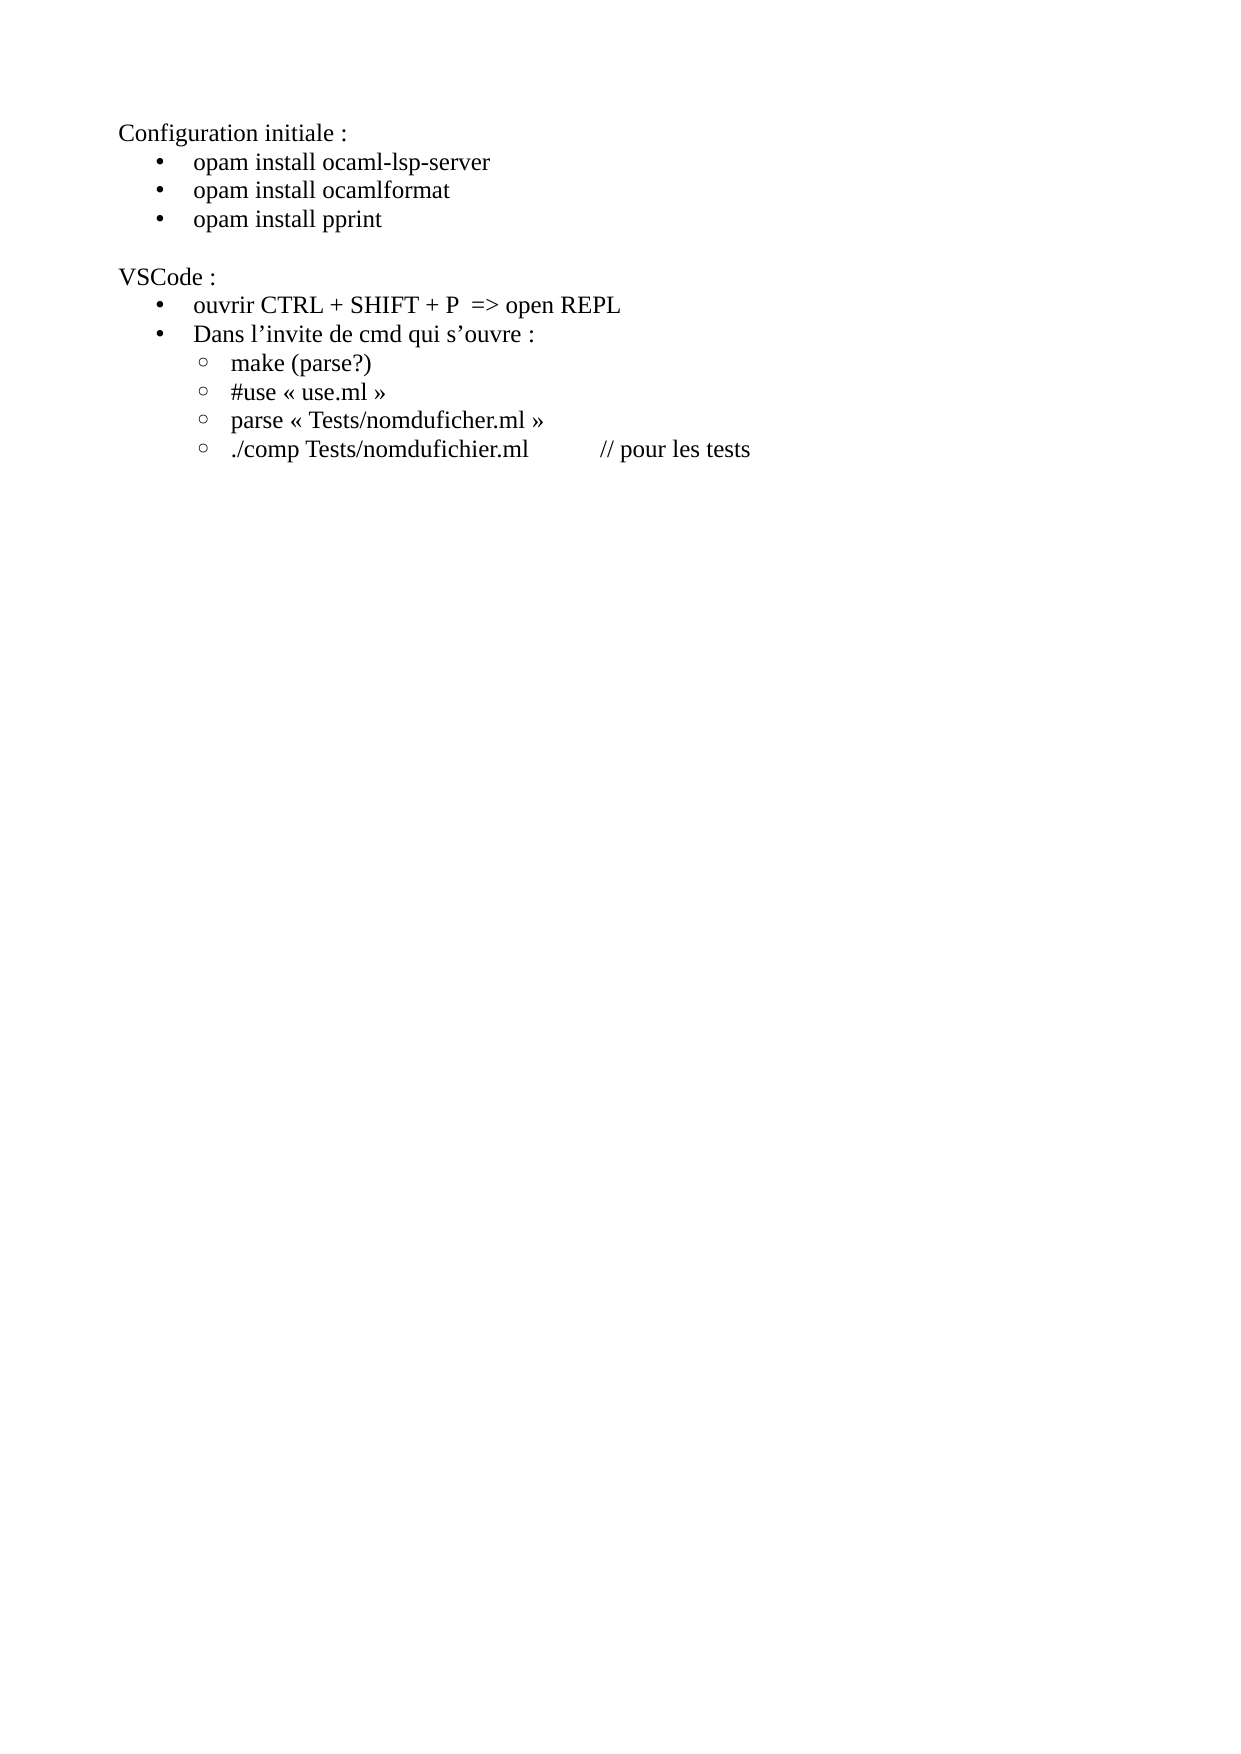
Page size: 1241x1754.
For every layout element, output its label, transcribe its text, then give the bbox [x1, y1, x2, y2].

list ./comp Tests/nomdufichier.ml // pour les tests [193, 434, 1122, 463]
list opam install ocamlformat [156, 176, 1122, 204]
list opam install pprint [156, 204, 1122, 233]
list make (parse?) [193, 348, 1122, 377]
text Configuration initiale : [118, 118, 1122, 147]
text VSCode : [118, 262, 1122, 291]
list opam install ocaml-lsp-server [156, 147, 1122, 176]
list parse « Tests/nomduficher.ml » [193, 406, 1122, 434]
list Dans l’invite de cmd qui s’ouvre : [156, 319, 1122, 348]
list #use « use.ml » [193, 377, 1122, 406]
list ouvrir CTRL + SHIFT + P => open REPL [156, 291, 1122, 319]
